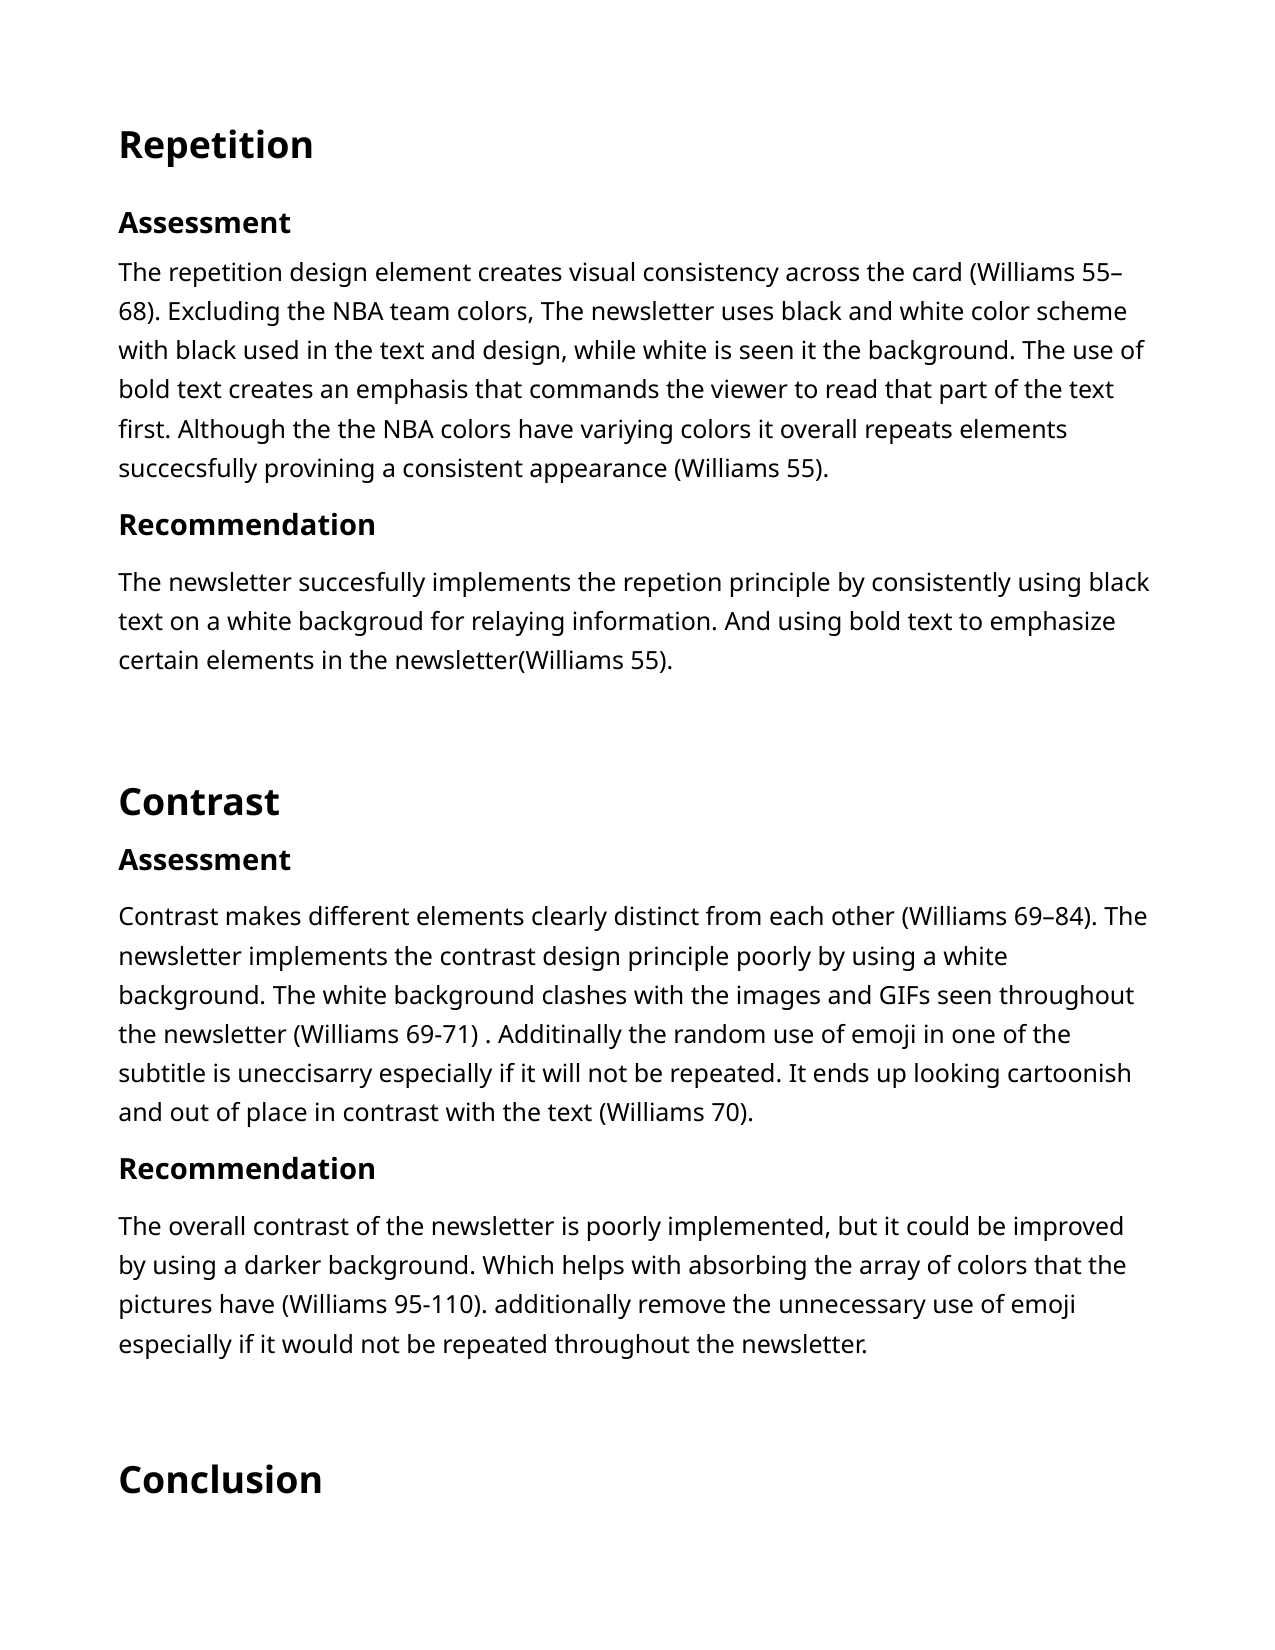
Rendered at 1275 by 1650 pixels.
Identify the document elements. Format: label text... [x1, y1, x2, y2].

text Recommendation [118, 1149, 1157, 1188]
subtitle Contrast [118, 775, 1157, 826]
text Recommendation [118, 504, 1157, 544]
text Assessment [118, 839, 1157, 878]
text The newsletter succesfully implements the repetion principle by consistently using black text on a white backgroud for relaying information. And using bold text to emphasize certain elements in the newsletter(Williams 55). [118, 564, 1157, 677]
text The repetition design element creates visual consistency across the card (Williams 55–68). Excluding the NBA team colors, The newsletter uses black and white color scheme with black used in the text and design, while white is seen it the background. The use of bold text creates an emphasis that commands the viewer to read that part of the text first. Although the the NBA colors have variying colors it overall repeats elements succecsfully provining a consistent appearance (Williams 55). [118, 255, 1157, 484]
subtitle Repetition [118, 118, 1157, 169]
subtitle Assessment [118, 202, 1157, 242]
text Contrast makes different elements clearly distinct from each other (Williams 69–84). The newsletter implements the contrast design principle poorly by using a white background. The white background clashes with the images and GIFs seen throughout the newsletter (Williams 69-71) . Additinally the random use of emoji in one of the subtitle is uneccisarry especially if it will not be repeated. It ends up looking cartoonish and out of place in contrast with the text (Williams 70). [118, 899, 1157, 1129]
text The overall contrast of the newsletter is poorly implemented, but it could be improved by using a darker background. Which helps with absorbing the array of colors that the pictures have (Williams 95-110). additionally remove the unnecessary use of emoji especially if it would not be repeated throughout the newsletter. [118, 1209, 1157, 1360]
text Conclusion [118, 1453, 1157, 1504]
